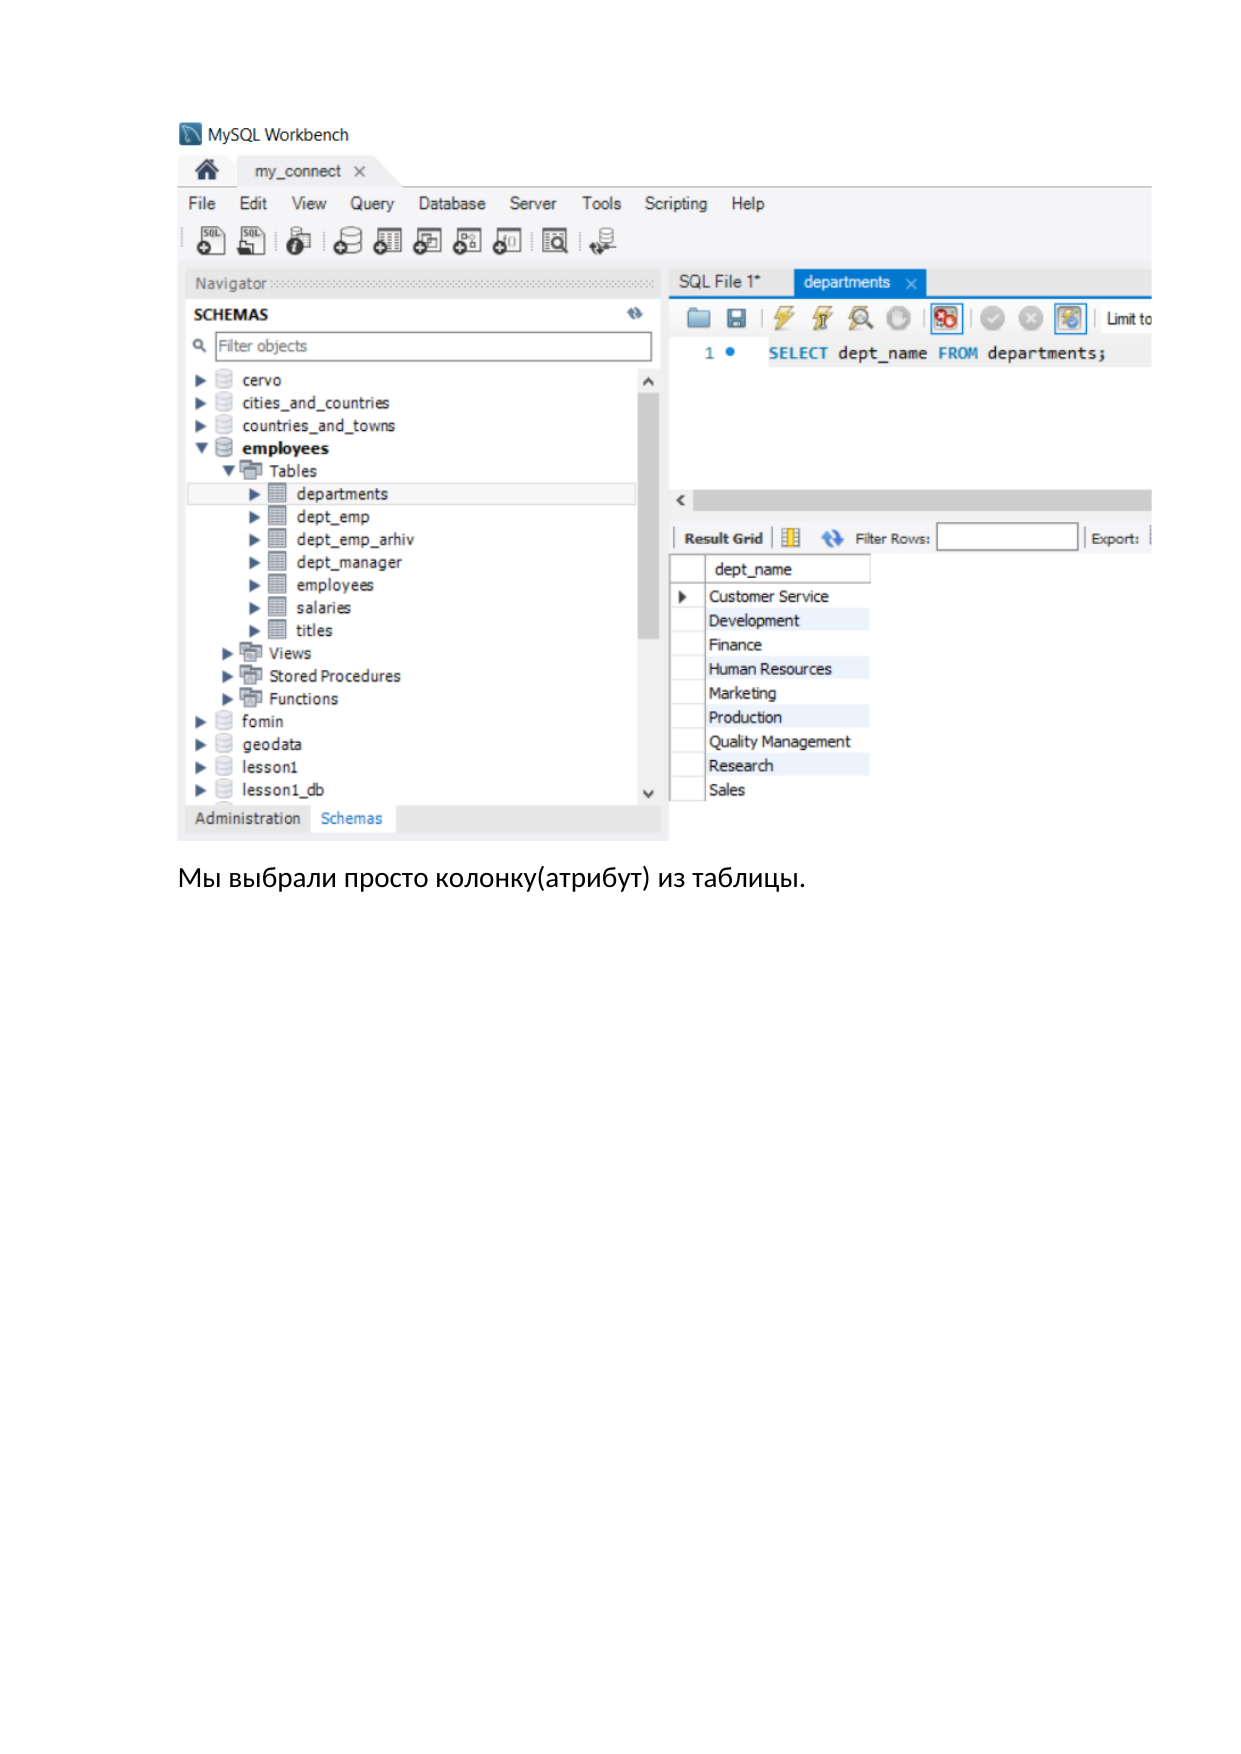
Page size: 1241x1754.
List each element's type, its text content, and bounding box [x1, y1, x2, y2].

text Мы выбрали просто колонку(атрибут) из таблицы. [177, 859, 1152, 895]
picture [177, 118, 1152, 841]
